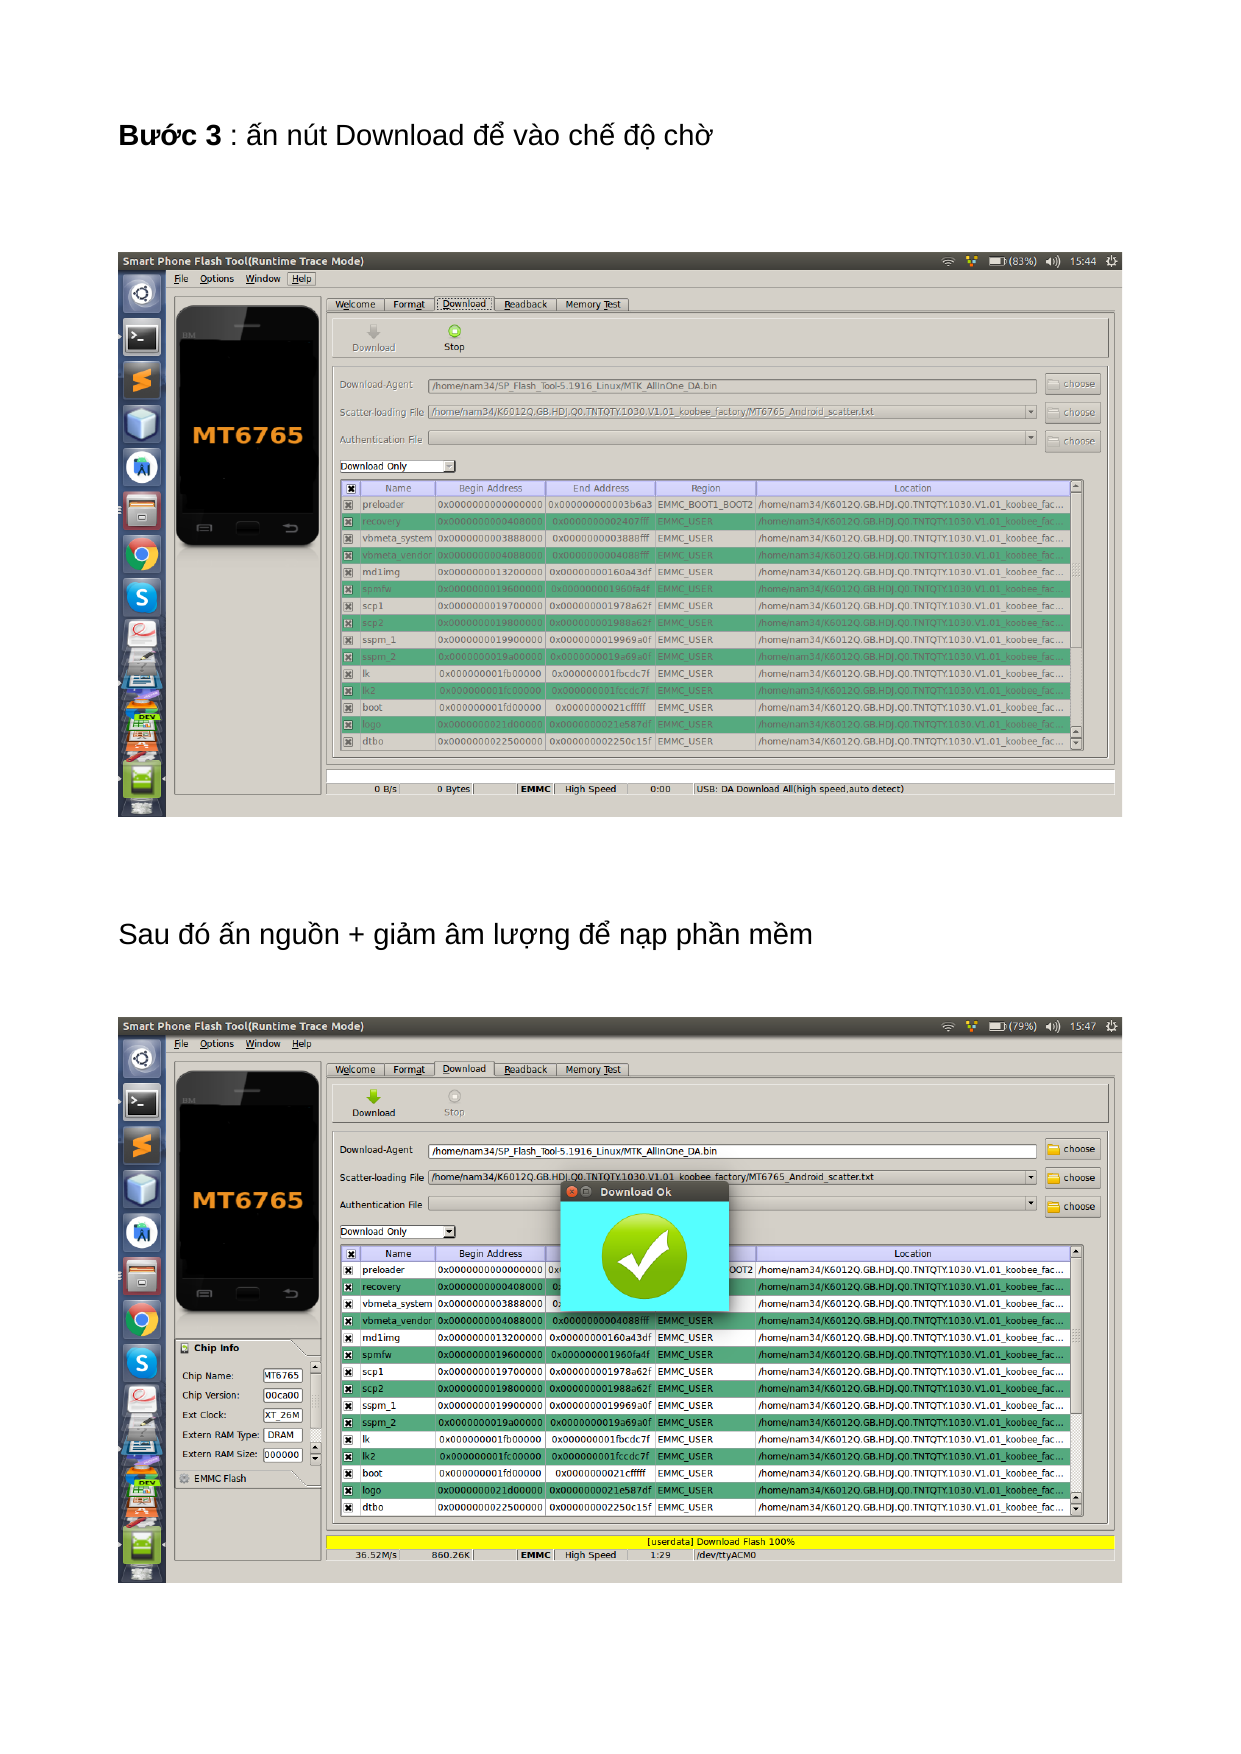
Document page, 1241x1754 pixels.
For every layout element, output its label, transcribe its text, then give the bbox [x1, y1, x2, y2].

picture [118, 252, 1123, 817]
text Bước 3 : ấn nút Download để vào chế độ chờ [118, 118, 1122, 152]
text Sau đó ấn nguồn + giảm âm lượng để nạp phần mềm [118, 917, 1122, 951]
picture [118, 1017, 1123, 1583]
